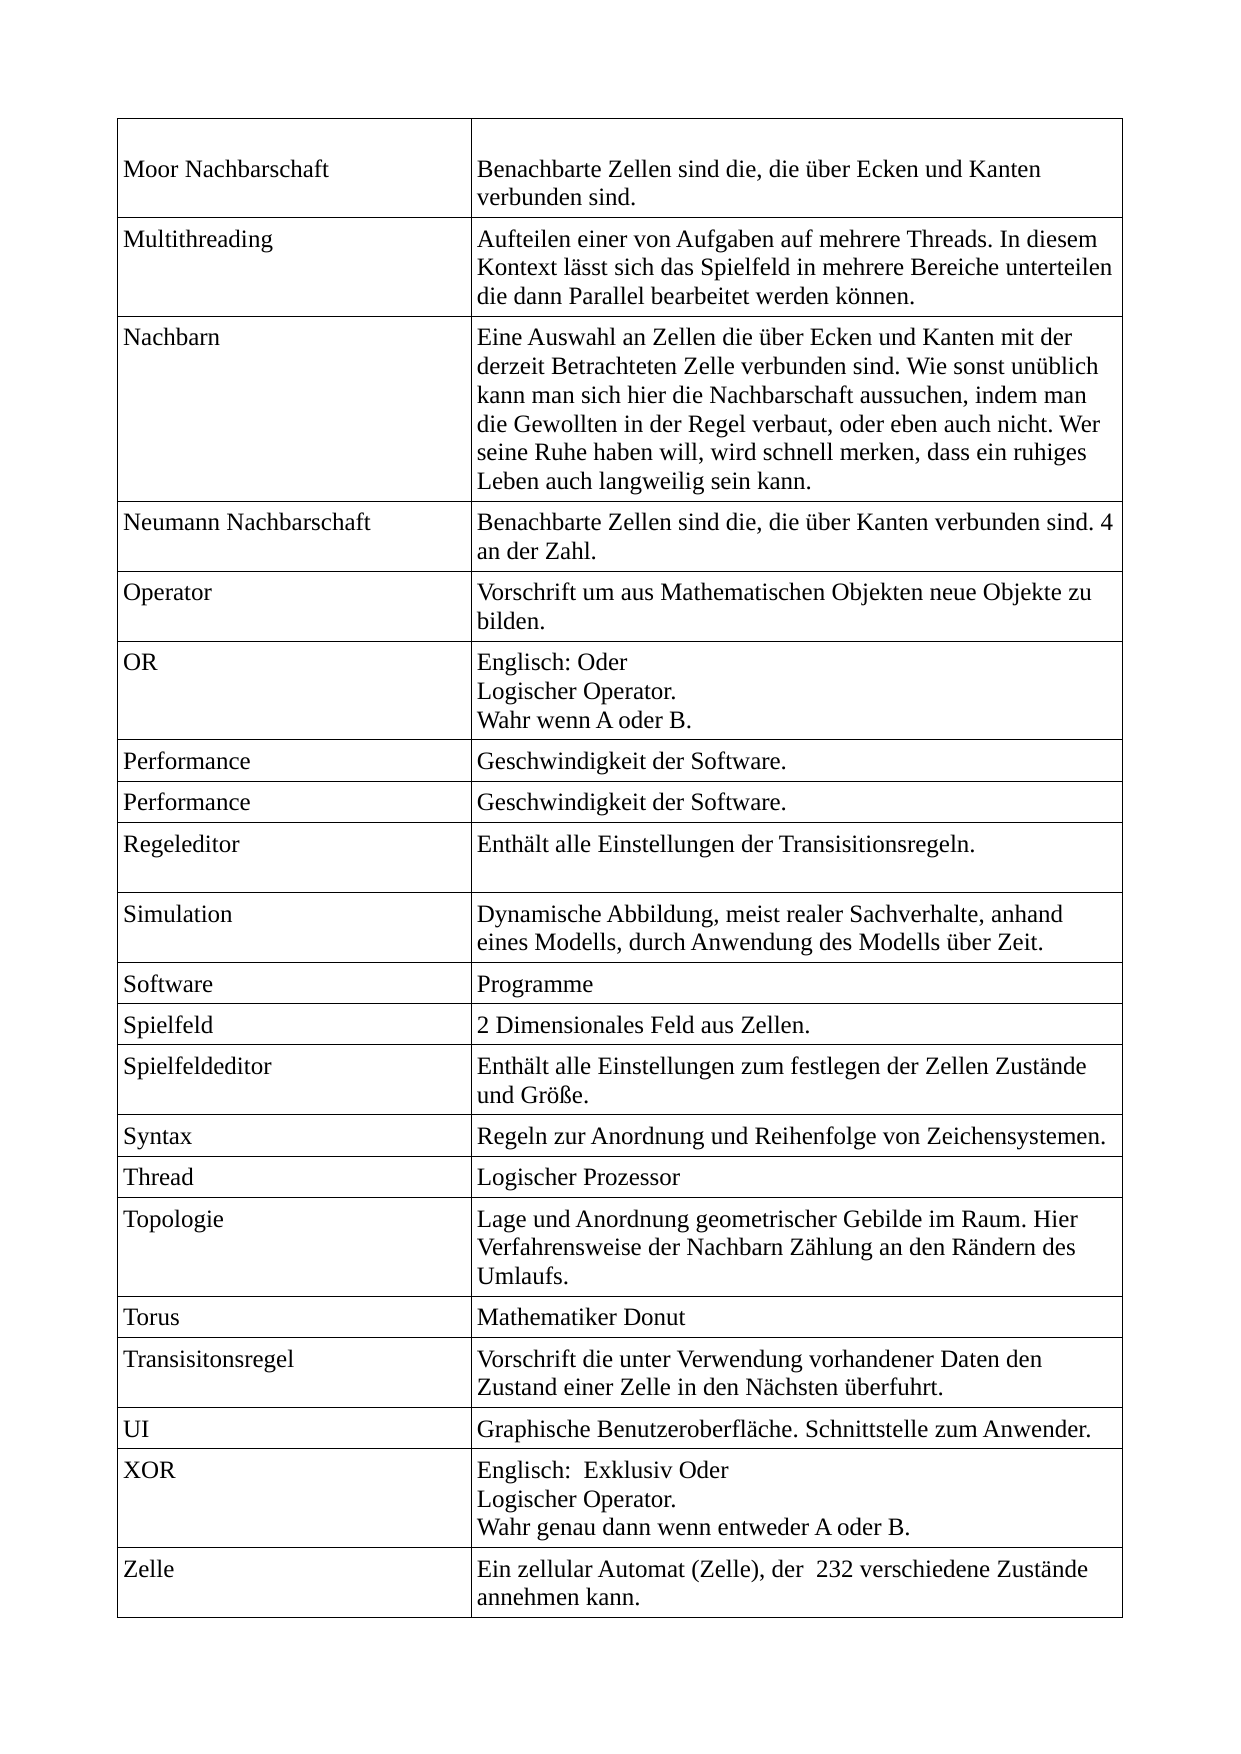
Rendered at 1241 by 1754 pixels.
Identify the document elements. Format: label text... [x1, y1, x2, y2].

table_cell Enthält alle Einstellungen zum festlegen der Zellen Zustände und Größe. [472, 1045, 1122, 1114]
table_cell Multithreading [118, 218, 471, 316]
table_cell Englisch: Oder Logischer Operator. Wahr wenn A oder B. [472, 642, 1122, 739]
table_cell Vorschrift um aus Mathematischen Objekten neue Objekte zu bilden. [472, 572, 1122, 641]
table_cell Regeln zur Anordnung und Reihenfolge von Zeichensystemen. [472, 1115, 1122, 1156]
table_cell Simulation [118, 893, 471, 962]
table_cell OR [118, 642, 471, 739]
table_cell Regeleditor [118, 823, 471, 892]
table_cell Performance [118, 782, 471, 822]
table_cell Enthält alle Einstellungen der Transisitionsregeln. [472, 823, 1122, 892]
table_cell Operator [118, 572, 471, 641]
table_cell Software [118, 963, 471, 1003]
table_cell Torus [118, 1297, 471, 1337]
table_cell 2 Dimensionales Feld aus Zellen. [472, 1004, 1122, 1044]
table_cell Transisitonsregel [118, 1338, 471, 1407]
table_cell Nachbarn [118, 317, 471, 501]
table_cell Spielfeld [118, 1004, 471, 1044]
table_cell Mathematiker Donut [472, 1297, 1122, 1337]
table_cell Englisch: Exklusiv Oder Logischer Operator. Wahr genau dann wenn entweder A oder B. [472, 1449, 1122, 1547]
table_cell Moor Nachbarschaft [118, 119, 471, 217]
table_cell Geschwindigkeit der Software. [472, 782, 1122, 822]
table_cell Logischer Prozessor [472, 1157, 1122, 1197]
table_cell Programme [472, 963, 1122, 1003]
table_cell Benachbarte Zellen sind die, die über Kanten verbunden sind. 4 an der Zahl. [472, 502, 1122, 571]
table_cell Performance [118, 740, 471, 781]
table_cell Zelle [118, 1548, 471, 1617]
table_cell Aufteilen einer von Aufgaben auf mehrere Threads. In diesem Kontext lässt sich das Spielfeld in mehrere Bereiche unterteilen die dann Parallel bearbeitet werden können. [472, 218, 1122, 316]
table_cell Geschwindigkeit der Software. [472, 740, 1122, 781]
table_cell UI [118, 1408, 471, 1448]
table_cell Benachbarte Zellen sind die, die über Ecken und Kanten verbunden sind. [472, 119, 1122, 217]
table_cell Vorschrift die unter Verwendung vorhandener Daten den Zustand einer Zelle in den Nächsten überfuhrt. [472, 1338, 1122, 1407]
table_cell Topologie [118, 1198, 471, 1296]
table_cell Graphische Benutzeroberfläche. Schnittstelle zum Anwender. [472, 1408, 1122, 1448]
table_cell Syntax [118, 1115, 471, 1156]
table_cell Thread [118, 1157, 471, 1197]
table_cell Dynamische Abbildung, meist realer Sachverhalte, anhand eines Modells, durch Anwendung des Modells über Zeit. [472, 893, 1122, 962]
table_cell Eine Auswahl an Zellen die über Ecken und Kanten mit der derzeit Betrachteten Zelle verbunden sind. Wie sonst unüblich kann man sich hier die Nachbarschaft aussuchen, indem man die Gewollten in der Regel verbaut, oder eben auch nicht. Wer seine Ruhe haben will, wird schnell merken, dass ein ruhiges Leben auch langweilig sein kann. [472, 317, 1122, 501]
table_cell XOR [118, 1449, 471, 1547]
table_cell Neumann Nachbarschaft [118, 502, 471, 571]
table_cell Ein zellular Automat (Zelle), der 232 verschiedene Zustände annehmen kann. [472, 1548, 1122, 1617]
table_cell Lage und Anordnung geometrischer Gebilde im Raum. Hier Verfahrensweise der Nachbarn Zählung an den Rändern des Umlaufs. [472, 1198, 1122, 1296]
table_cell Spielfeldeditor [118, 1045, 471, 1114]
